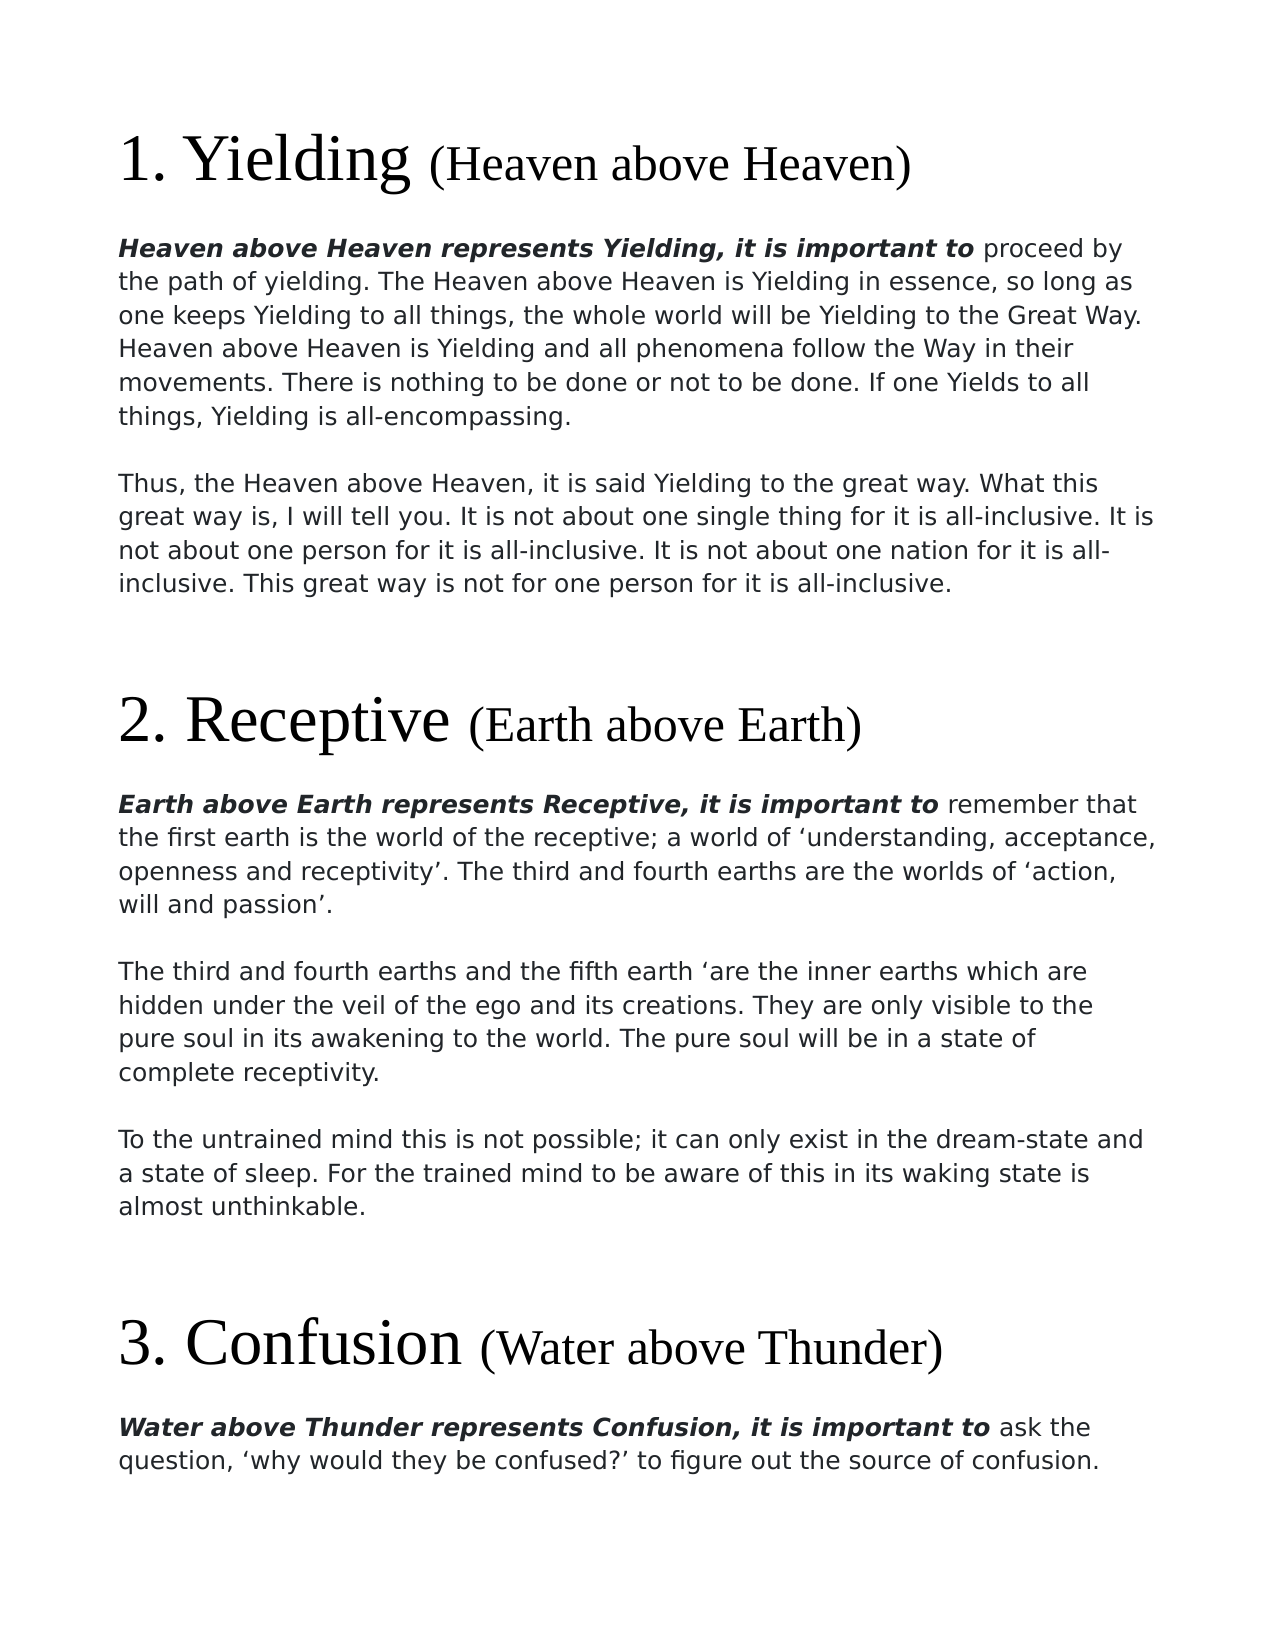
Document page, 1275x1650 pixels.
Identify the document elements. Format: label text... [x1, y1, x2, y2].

text 3. Confusion (Water above Thunder) [118, 1302, 1157, 1379]
text To the untrained mind this is not possible; it can only exist in the dream-state and a state of sleep. For the trained mind to be aware of this in its waking state is almost unthinkable. [118, 1125, 1157, 1221]
text Thus, the Heaven above Heaven, it is said Yielding to the great way. What this great way is, I will tell you. It is not about one single thing for it is all-inclusive. It is not about one person for it is all-inclusive. It is not about one nation for it is all-inclusive. This great way is not for one person for it is all-inclusive. [118, 469, 1157, 598]
text Earth above Earth represents Receptive, it is important to remember that the first earth is the world of the receptive; a world of ‘understanding, acceptance, openness and receptivity’. The third and fourth earths are the worlds of ‘action, will and passion’. [118, 790, 1157, 919]
text 1. Yielding (Heaven above Heaven) [118, 118, 1157, 195]
text 2. Receptive (Earth above Earth) [118, 679, 1157, 756]
text The third and fourth earths and the fifth earth ‘are the inner earths which are hidden under the veil of the ego and its creations. They are only visible to the pure soul in its awakening to the world. The pure soul will be in a state of complete receptivity. [118, 957, 1157, 1087]
text Heaven above Heaven represents Yielding, it is important to proceed by the path of yielding. The Heaven above Heaven is Yielding in essence, so long as one keeps Yielding to all things, the whole world will be Yielding to the Great Way. Heaven above Heaven is Yielding and all phenomena follow the Way in their movements. There is nothing to be done or not to be done. If one Yields to all things, Yielding is all-encompassing. [118, 234, 1157, 431]
text Water above Thunder represents Confusion, it is important to ask the question, ‘why would they be confused?’ to figure out the source of confusion. [118, 1413, 1157, 1475]
